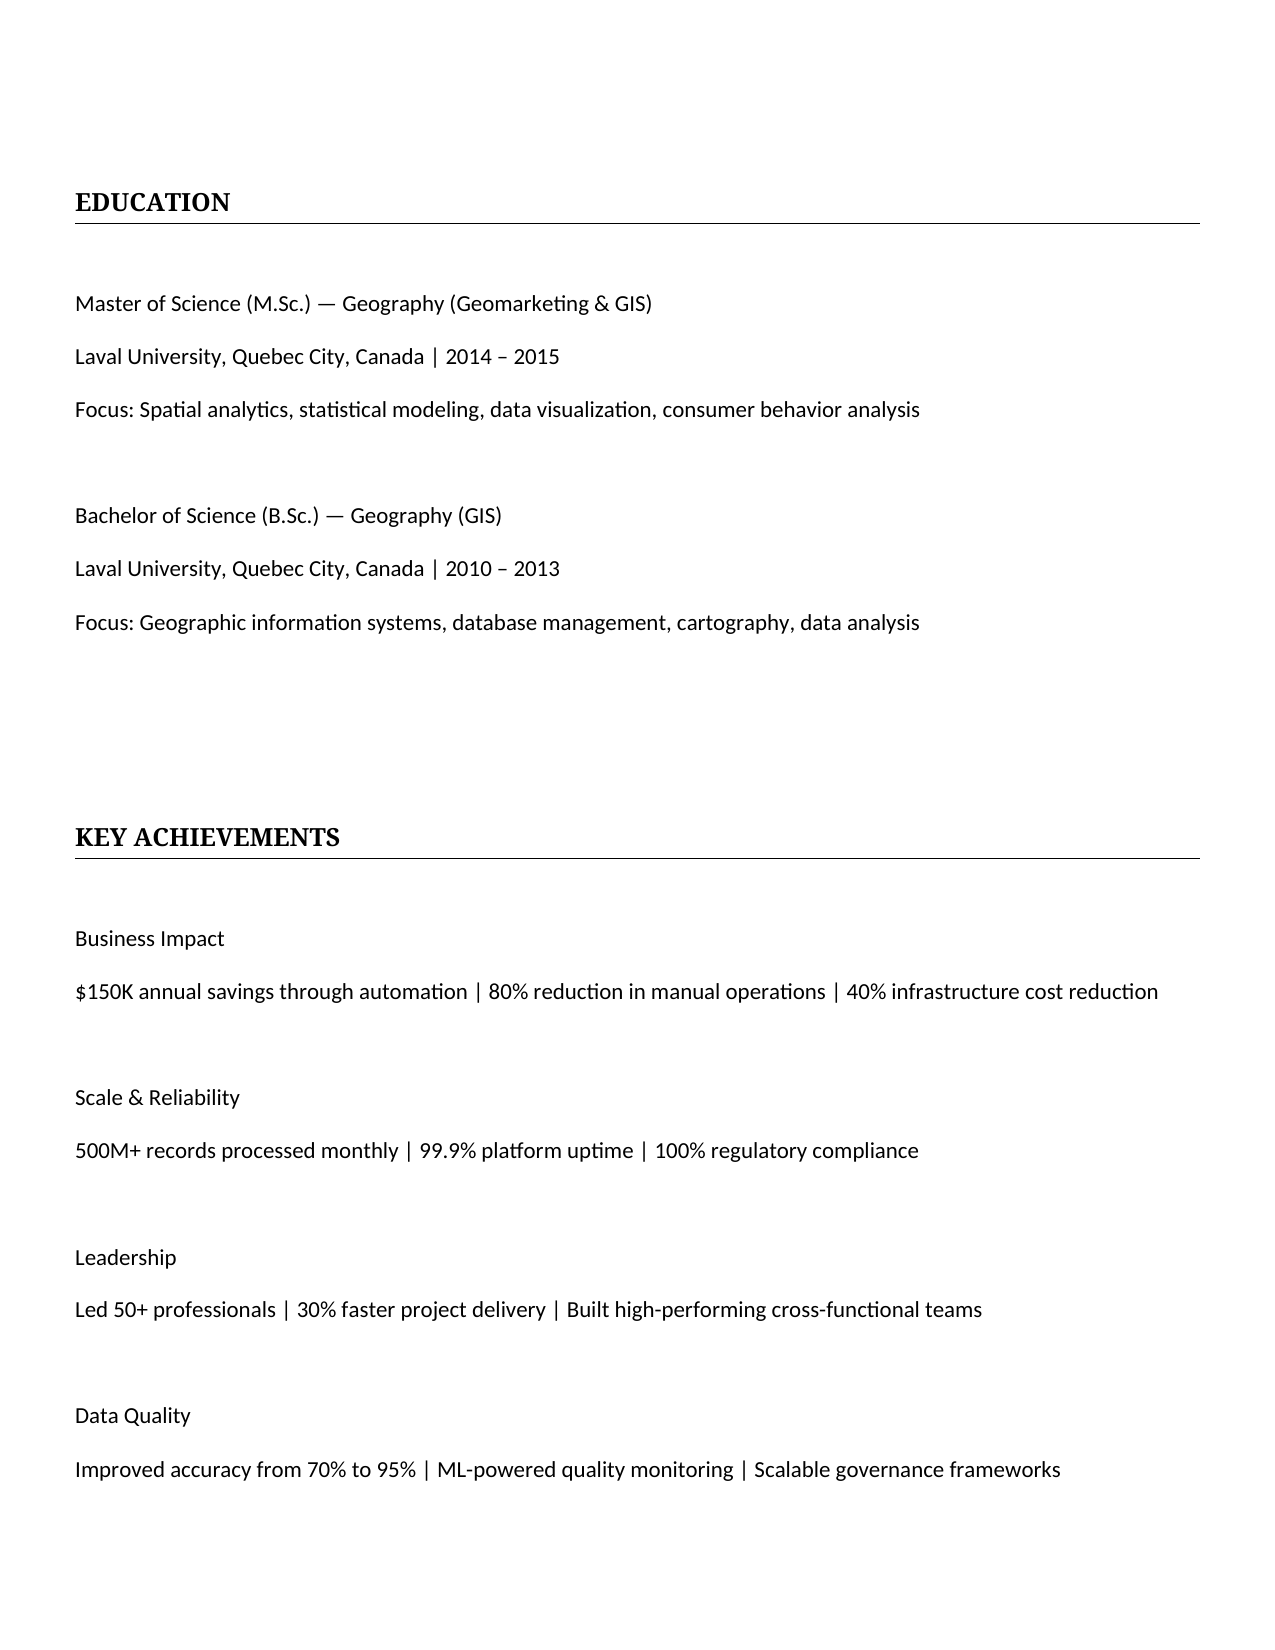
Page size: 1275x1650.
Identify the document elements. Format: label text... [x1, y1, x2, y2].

subtitle EDUCATION [75, 185, 1200, 223]
text $150K annual savings through automation | 80% reduction in manual operations | 40% infrastructure cost reduction [75, 977, 1200, 1006]
text Data Quality [75, 1402, 1200, 1430]
text Focus: Geographic information systems, database management, cartography, data analysis [75, 608, 1200, 636]
text Master of Science (M.Sc.) — Geography (Geomarketing & GIS) [75, 289, 1200, 317]
text Bachelor of Science (B.Sc.) — Geography (GIS) [75, 502, 1200, 529]
text Business Impact [75, 924, 1200, 952]
text Scale & Reliability [75, 1083, 1200, 1112]
text Led 50+ professionals | 30% faster project delivery | Built high-performing cross-functional teams [75, 1296, 1200, 1324]
text Improved accuracy from 70% to 95% | ML-powered quality monitoring | Scalable governance frameworks [75, 1455, 1200, 1483]
text 500M+ records processed monthly | 99.9% platform uptime | 100% regulatory compliance [75, 1137, 1200, 1164]
text Laval University, Quebec City, Canada | 2014 – 2015 [75, 342, 1200, 371]
text Leadership [75, 1243, 1200, 1271]
text Focus: Spatial analytics, statistical modeling, data visualization, consumer behavior analysis [75, 396, 1200, 423]
subtitle KEY ACHIEVEMENTS [75, 820, 1200, 858]
text Laval University, Quebec City, Canada | 2010 – 2013 [75, 554, 1200, 583]
